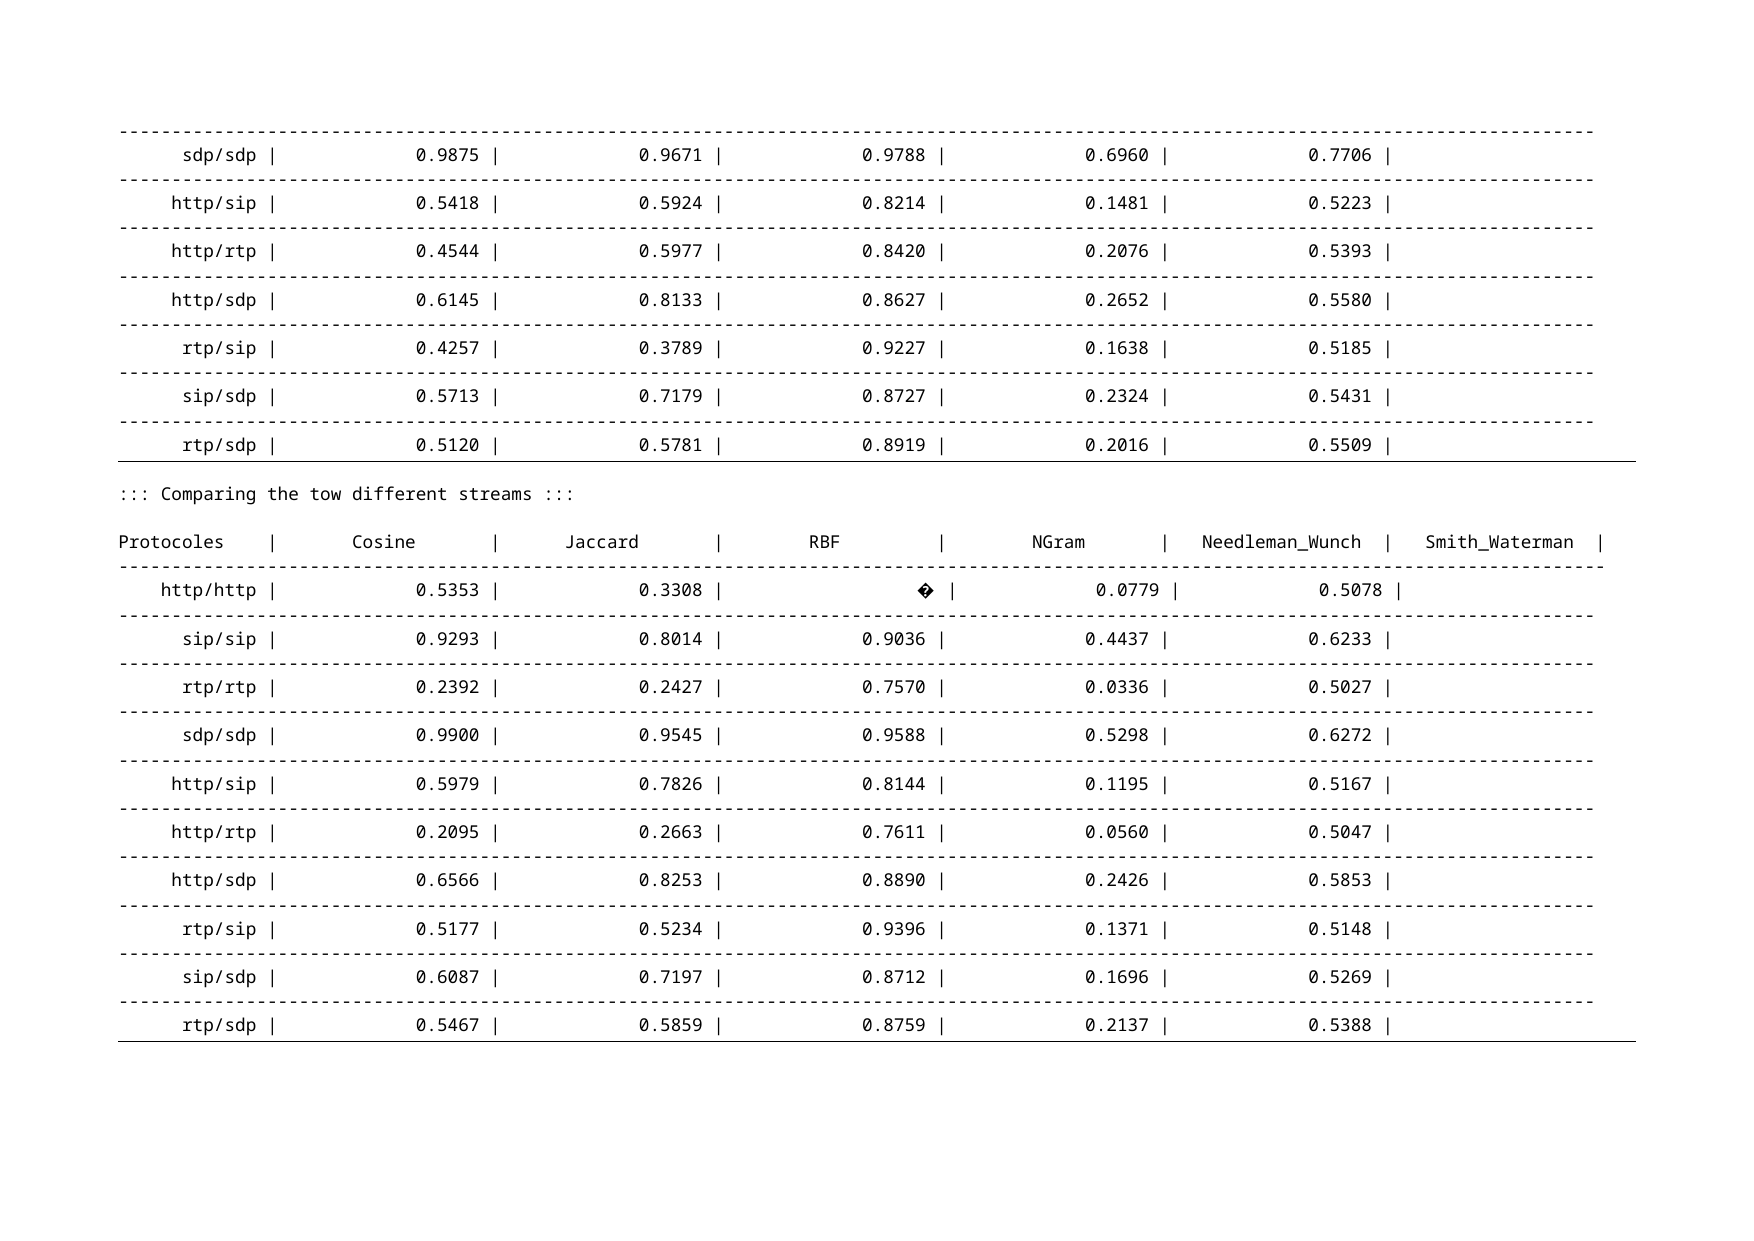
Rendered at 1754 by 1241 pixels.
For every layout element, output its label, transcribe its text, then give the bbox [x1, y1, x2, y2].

text http/rtp | 0.2095 | 0.2663 | 0.7611 | 0.0560 | 0.5047 | [118, 819, 1636, 844]
text ------------------------------------------------------------------------------------------------------------------------------------------- [118, 360, 1636, 384]
text ------------------------------------------------------------------------------------------------------------------------------------------- [118, 747, 1636, 771]
text sdp/sdp | 0.9900 | 0.9545 | 0.9588 | 0.5298 | 0.6272 | [118, 723, 1636, 747]
text ------------------------------------------------------------------------------------------------------------------------------------------- [118, 215, 1636, 239]
text ------------------------------------------------------------------------------------------------------------------------------------------- [118, 892, 1636, 916]
text rtp/rtp | 0.2392 | 0.2427 | 0.7570 | 0.0336 | 0.5027 | [118, 674, 1636, 699]
text sip/sdp | 0.6087 | 0.7197 | 0.8712 | 0.1696 | 0.5269 | [118, 964, 1636, 989]
text ------------------------------------------------------------------------------------------------------------------------------------------- [118, 844, 1636, 868]
text http/sip | 0.5979 | 0.7826 | 0.8144 | 0.1195 | 0.5167 | [118, 771, 1636, 795]
text sip/sip | 0.9293 | 0.8014 | 0.9036 | 0.4437 | 0.6233 | [118, 626, 1636, 650]
text http/sdp | 0.6566 | 0.8253 | 0.8890 | 0.2426 | 0.5853 | [118, 868, 1636, 892]
text http/sdp | 0.6145 | 0.8133 | 0.8627 | 0.2652 | 0.5580 | [118, 287, 1636, 311]
text sdp/sdp | 0.9875 | 0.9671 | 0.9788 | 0.6960 | 0.7706 | [118, 142, 1636, 166]
text ------------------------------------------------------------------------------------------------------------------------------------------- [118, 699, 1636, 723]
text Protocoles | Cosine | Jaccard | RBF | NGram | Needleman_Wunch | Smith_Waterman | [118, 529, 1636, 554]
text ------------------------------------------------------------------------------------------------------------------------------------------- [118, 650, 1636, 674]
text http/http | 0.5353 | 0.3308 | � | 0.0779 | 0.5078 | [118, 578, 1636, 602]
text http/rtp | 0.4544 | 0.5977 | 0.8420 | 0.2076 | 0.5393 | [118, 239, 1636, 263]
text ------------------------------------------------------------------------------------------------------------------------------------------- [118, 602, 1636, 626]
text ------------------------------------------------------------------------------------------------------------------------------------------- [118, 166, 1636, 191]
text -------------------------------------------------------------------------------------------------------------------------------------------- [118, 554, 1636, 578]
text rtp/sip | 0.5177 | 0.5234 | 0.9396 | 0.1371 | 0.5148 | [118, 916, 1636, 940]
text sip/sdp | 0.5713 | 0.7179 | 0.8727 | 0.2324 | 0.5431 | [118, 384, 1636, 408]
text ------------------------------------------------------------------------------------------------------------------------------------------- [118, 795, 1636, 819]
text ------------------------------------------------------------------------------------------------------------------------------------------- [118, 408, 1636, 432]
text ------------------------------------------------------------------------------------------------------------------------------------------- [118, 263, 1636, 287]
text rtp/sip | 0.4257 | 0.3789 | 0.9227 | 0.1638 | 0.5185 | [118, 336, 1636, 360]
text ------------------------------------------------------------------------------------------------------------------------------------------- [118, 940, 1636, 964]
text http/sip | 0.5418 | 0.5924 | 0.8214 | 0.1481 | 0.5223 | [118, 191, 1636, 215]
text ------------------------------------------------------------------------------------------------------------------------------------------- [118, 118, 1636, 142]
text ::: Comparing the tow different streams ::: [118, 481, 1636, 505]
text ------------------------------------------------------------------------------------------------------------------------------------------- [118, 989, 1636, 1013]
text rtp/sdp | 0.5467 | 0.5859 | 0.8759 | 0.2137 | 0.5388 | [118, 1013, 1636, 1041]
text ------------------------------------------------------------------------------------------------------------------------------------------- [118, 311, 1636, 336]
text rtp/sdp | 0.5120 | 0.5781 | 0.8919 | 0.2016 | 0.5509 | [118, 432, 1636, 461]
